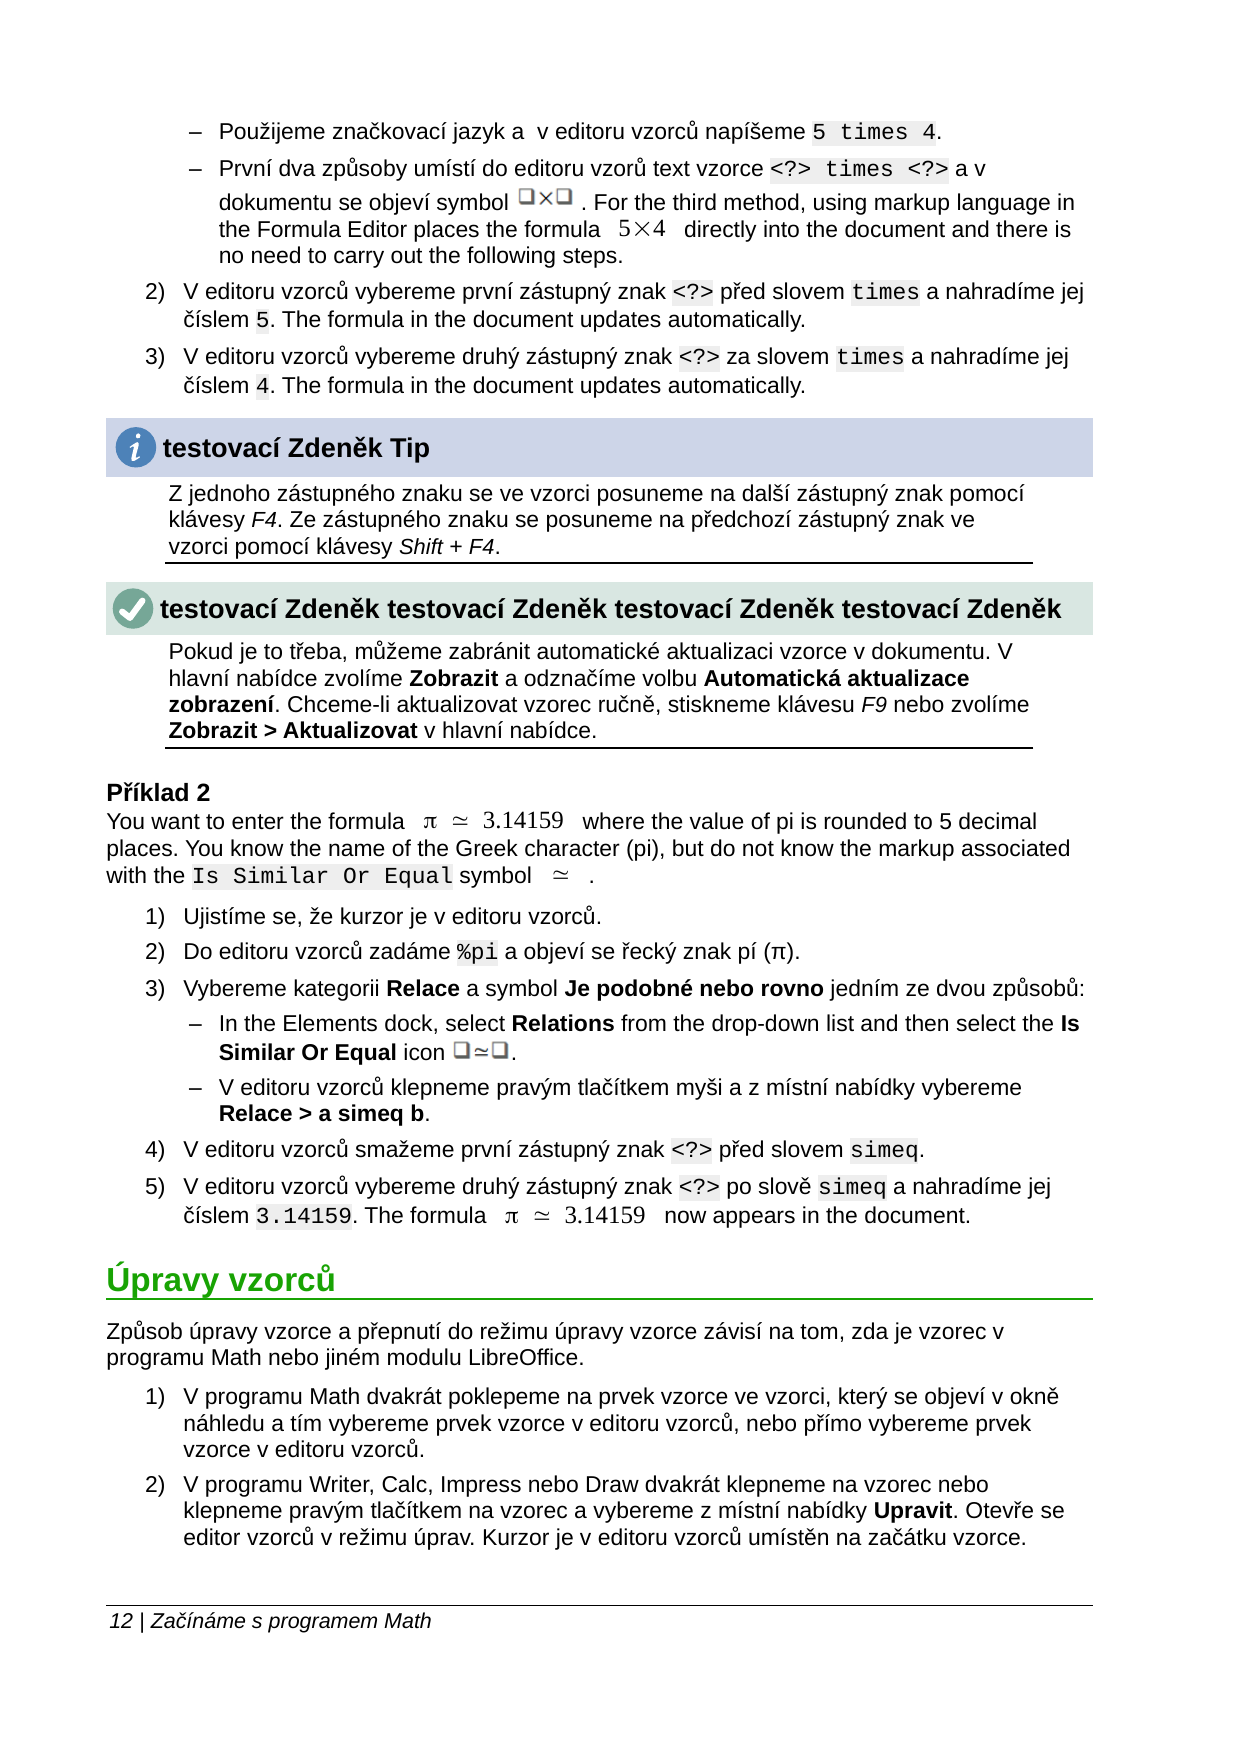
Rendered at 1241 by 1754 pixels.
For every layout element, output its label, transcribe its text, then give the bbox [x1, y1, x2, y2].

text Pokud je to třeba, můžeme zabránit automatické aktualizaci vzorce v dokumentu. V hlavní nabídce zvolíme Zobrazit a odznačíme volbu Automatická aktualizace zobrazení. Chceme-li aktualizovat vzorec ručně, stiskneme klávesu F9 nebo zvolíme Zobrazit > Aktualizovat v hlavní nabídce. [165, 635, 1033, 747]
list První dva způsoby umístí do editoru vzorů text vzorce <?> times <?> a v dokumentu se objeví symbol . For the third method, using markup language in the Formula Editor places the formuladirectly into the document and there is no need to carry out the following steps. [189, 155, 1093, 269]
list Do editoru vzorců zadáme %pi a objeví se řecký znak pí (π). [165, 938, 1093, 966]
list V editoru vzorců vybereme druhý zástupný znak <?> za slovem times a nahradíme jej číslem 4. The formula in the document updates automatically. [165, 343, 1093, 400]
text You want to enter the formulawhere the value of pi is rounded to 5 decimal places. You know the name of the Greek character (pi), but do not know the markup associated with the Is Similar Or Equal symbol. [106, 807, 1093, 890]
list V editoru vzorců klepneme pravým tlačítkem myši a z místní nabídky vybereme Relace > a simeq b. [189, 1074, 1093, 1127]
subtitle testovací Zdeněk testovací Zdeněk testovací Zdeněk testovací Zdeněk [106, 582, 1093, 635]
list Použijeme značkovací jazyk a v editoru vzorců napíšeme 5 times 4. [189, 118, 1093, 146]
list V editoru vzorců smažeme první zástupný znak <?> před slovem simeq. [165, 1136, 1093, 1164]
list Vybereme kategorii Relace a symbol Je podobné nebo rovno jedním ze dvou způsobů: [165, 975, 1093, 1001]
subtitle testovací Zdeněk Tip [106, 418, 1093, 477]
picture [451, 1036, 511, 1061]
text Příklad 2 [106, 778, 1093, 807]
list Ujistíme se, že kurzor je v editoru vzorců. [165, 903, 1093, 929]
list V programu Writer, Calc, Impress nebo Draw dvakrát klepneme na vzorec nebo klepneme pravým tlačítkem na vzorec a vybereme z místní nabídky Upravit. Otevře se editor vzorců v režimu úprav. Kurzor je v editoru vzorců umístěn na začátku vzorce. [165, 1471, 1093, 1550]
list V editoru vzorců vybereme druhý zástupný znak <?> po slově simeq a nahradíme jej číslem 3.14159. The formulanow appears in the document. [165, 1173, 1093, 1230]
list V editoru vzorců vybereme první zástupný znak <?> před slovem times a nahradíme jej číslem 5. The formula in the document updates automatically. [165, 278, 1093, 334]
text Způsob úpravy vzorce a přepnutí do režimu úpravy vzorce závisí na tom, zda je vzorec v programu Math nebo jiném modulu LibreOffice. [106, 1318, 1093, 1371]
text Z jednoho zástupného znaku se ve vzorci posuneme na další zástupný znak pomocí klávesy F4. Ze zástupného znaku se posuneme na předchozí zástupný znak ve vzorci pomocí klávesy Shift + F4. [165, 477, 1033, 562]
subtitle Úpravy vzorců [106, 1260, 1093, 1298]
list V programu Math dvakrát poklepeme na prvek vzorce ve vzorci, který se objeví v okně náhledu a tím vybereme prvek vzorce v editoru vzorců, nebo přímo vybereme prvek vzorce v editoru vzorců. [165, 1383, 1093, 1462]
picture [515, 183, 575, 210]
list In the Elements dock, select Relations from the drop-down list and then select the Is Similar Or Equal icon . [189, 1010, 1093, 1065]
